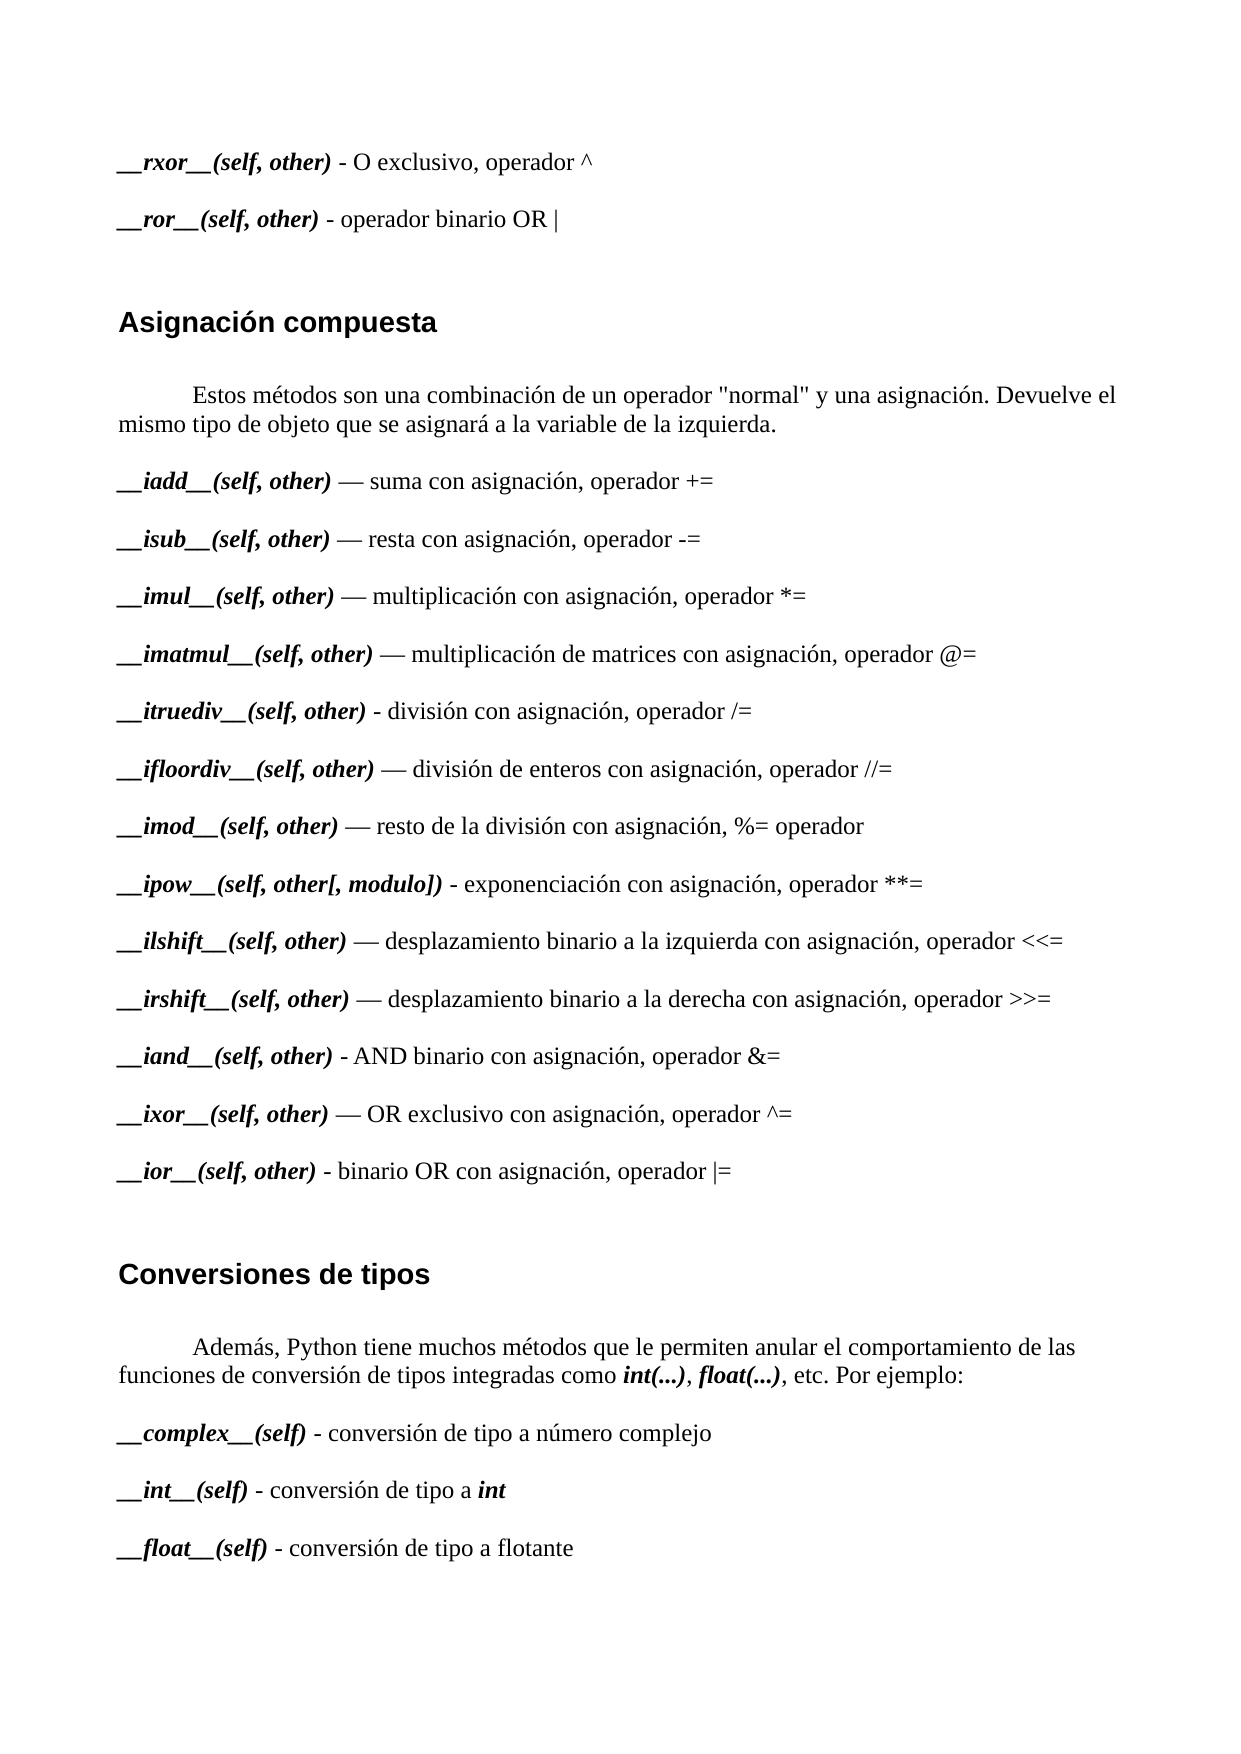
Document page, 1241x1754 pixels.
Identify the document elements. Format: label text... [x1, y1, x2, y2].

text __int__(self) - conversión de tipo a int [118, 1476, 1122, 1504]
text __ior__(self, other) - binario OR con asignación, operador |= [118, 1156, 1122, 1185]
text __imod__(self, other) — resto de la división con asignación, %= operador [118, 811, 1122, 840]
text __ifloordiv__(self, other) — división de enteros con asignación, operador //= [118, 754, 1122, 782]
text __iadd__(self, other) — suma con asignación, operador += [118, 466, 1122, 495]
text __ipow__(self, other[, modulo]) - exponenciación con asignación, operador **= [118, 869, 1122, 897]
text __ilshift__(self, other) — desplazamiento binario a la izquierda con asignación, operador <<= [118, 926, 1122, 955]
text Además, Python tiene muchos métodos que le permiten anular el comportamiento de las funciones de conversión de tipos integradas como int(...), float(...), etc. Por ejemplo: [118, 1332, 1122, 1389]
subtitle Conversiones de tipos [118, 1257, 1122, 1291]
text __itruediv__(self, other) - división con asignación, operador /= [118, 696, 1122, 725]
text __rxor__(self, other) - O exclusivo, operador ^ [118, 147, 1122, 176]
text __isub__(self, other) — resta con asignación, operador -= [118, 524, 1122, 552]
text __iand__(self, other) - AND binario con asignación, operador &= [118, 1041, 1122, 1070]
text __complex__(self) - conversión de tipo a número complejo [118, 1418, 1122, 1447]
text __imul__(self, other) — multiplicación con asignación, operador *= [118, 581, 1122, 610]
text __float__(self) - conversión de tipo a flotante [118, 1533, 1122, 1562]
text __ror__(self, other) - operador binario OR | [118, 204, 1122, 233]
text __irshift__(self, other) — desplazamiento binario a la derecha con asignación, operador >>= [118, 984, 1122, 1012]
text __imatmul__(self, other) — multiplicación de matrices con asignación, operador @= [118, 639, 1122, 667]
text Estos métodos son una combinación de un operador "normal" y una asignación. Devuelve el mismo tipo de objeto que se asignará a la variable de la izquierda. [118, 380, 1122, 437]
text __ixor__(self, other) — OR exclusivo con asignación, operador ^= [118, 1099, 1122, 1127]
subtitle Asignación compuesta [118, 305, 1122, 339]
